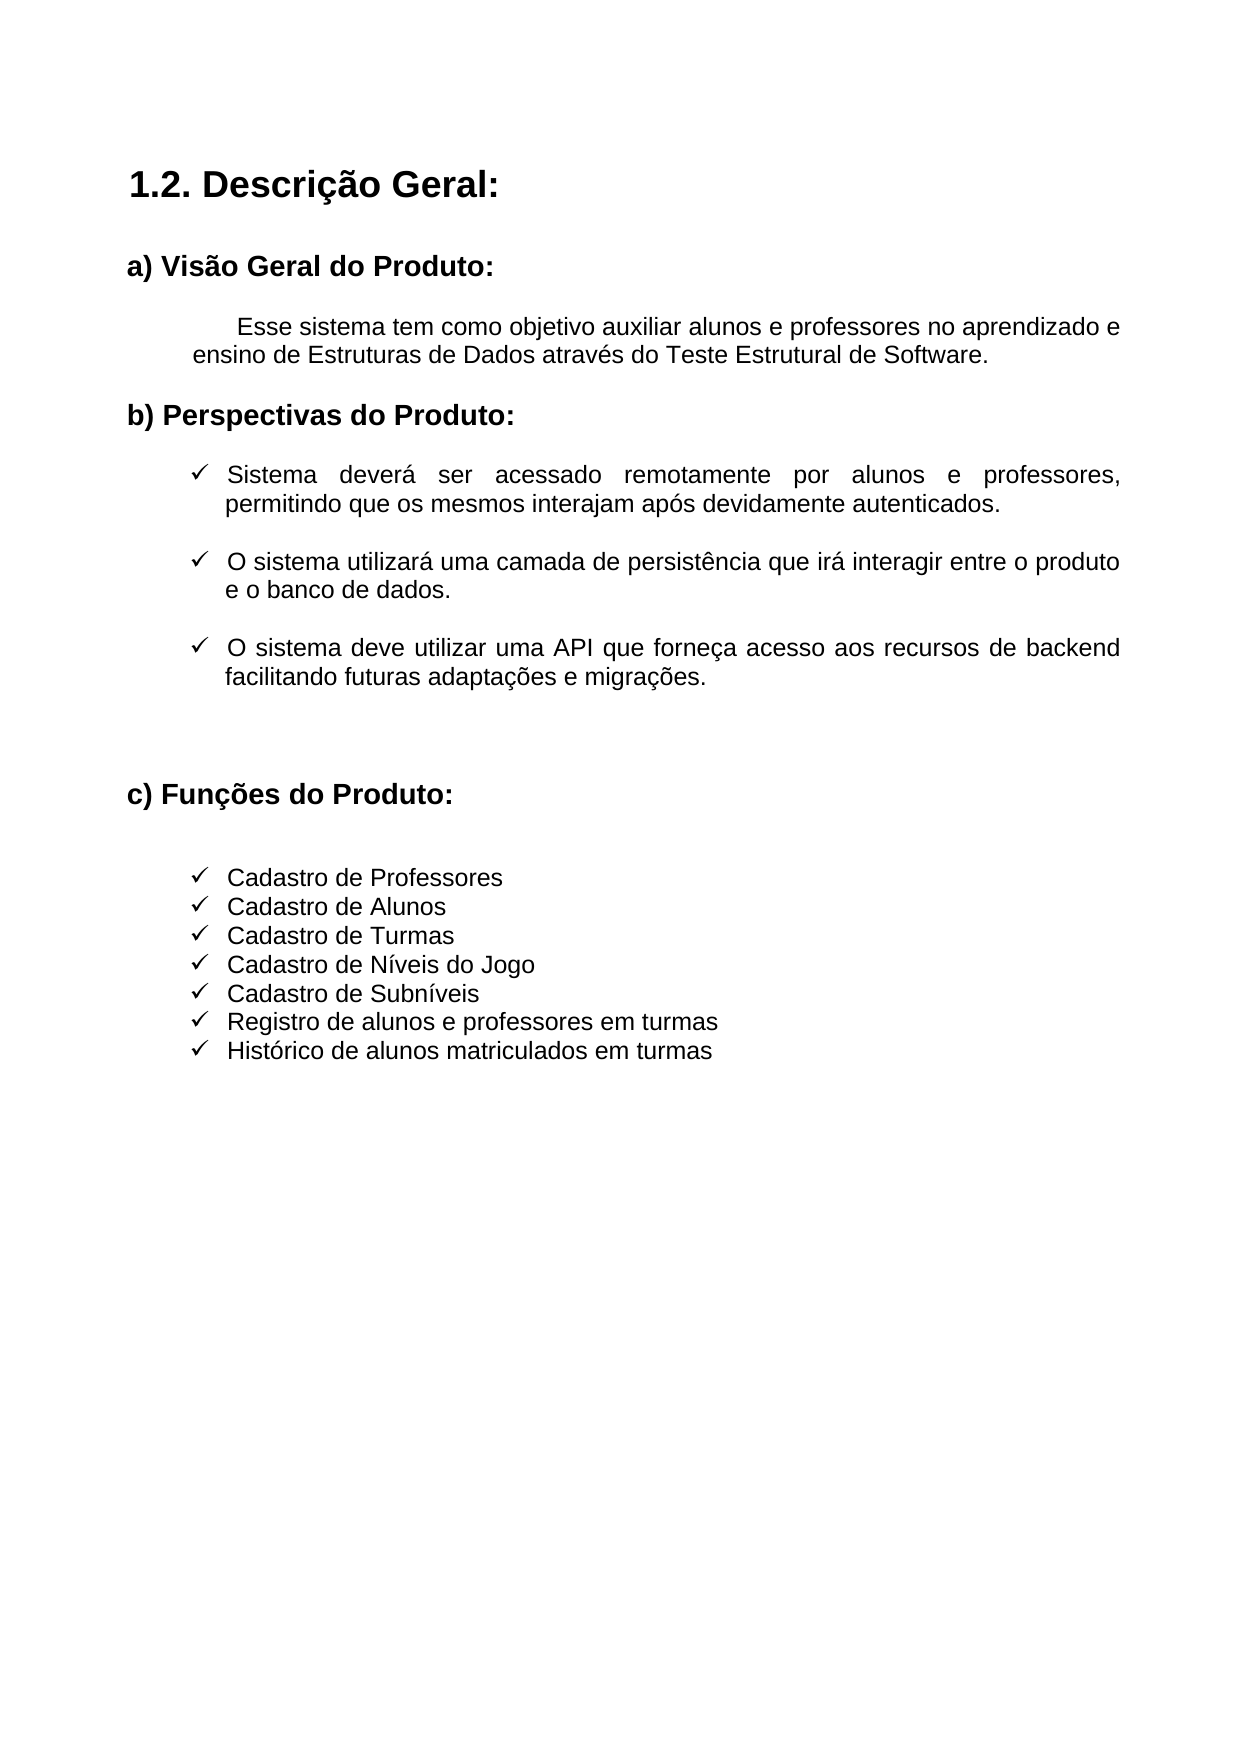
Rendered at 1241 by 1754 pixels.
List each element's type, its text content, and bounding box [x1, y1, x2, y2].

subtitle Funções do Produto: [118, 777, 1122, 810]
list Sistema deverá ser acessado remotamente por alunos e professores, permitindo que os mesmos interajam após devidamente autenticados. [189, 460, 1122, 518]
list O sistema deve utilizar uma API que forneça acesso aos recursos de backend facilitando futuras adaptações e migrações. [189, 633, 1122, 691]
list Cadastro de Níveis do Jogo [189, 950, 1122, 978]
list Cadastro de Alunos [189, 892, 1122, 921]
subtitle Descrição Geral: [118, 163, 1122, 206]
list Histórico de alunos matriculados em turmas [189, 1036, 1122, 1065]
list O sistema utilizará uma camada de persistência que irá interagir entre o produto e o banco de dados. [189, 547, 1122, 604]
list Cadastro de Turmas [189, 921, 1122, 950]
subtitle Perspectivas do Produto: [118, 398, 1122, 432]
text Esse sistema tem como objetivo auxiliar alunos e professores no aprendizado e ensino de Estruturas de Dados através do Teste Estrutural de Software. [192, 312, 1122, 369]
subtitle Visão Geral do Produto: [118, 249, 1122, 283]
list Registro de alunos e professores em turmas [189, 1007, 1122, 1036]
list Cadastro de Subníveis [189, 978, 1122, 1007]
list Cadastro de Professores [189, 863, 1122, 892]
